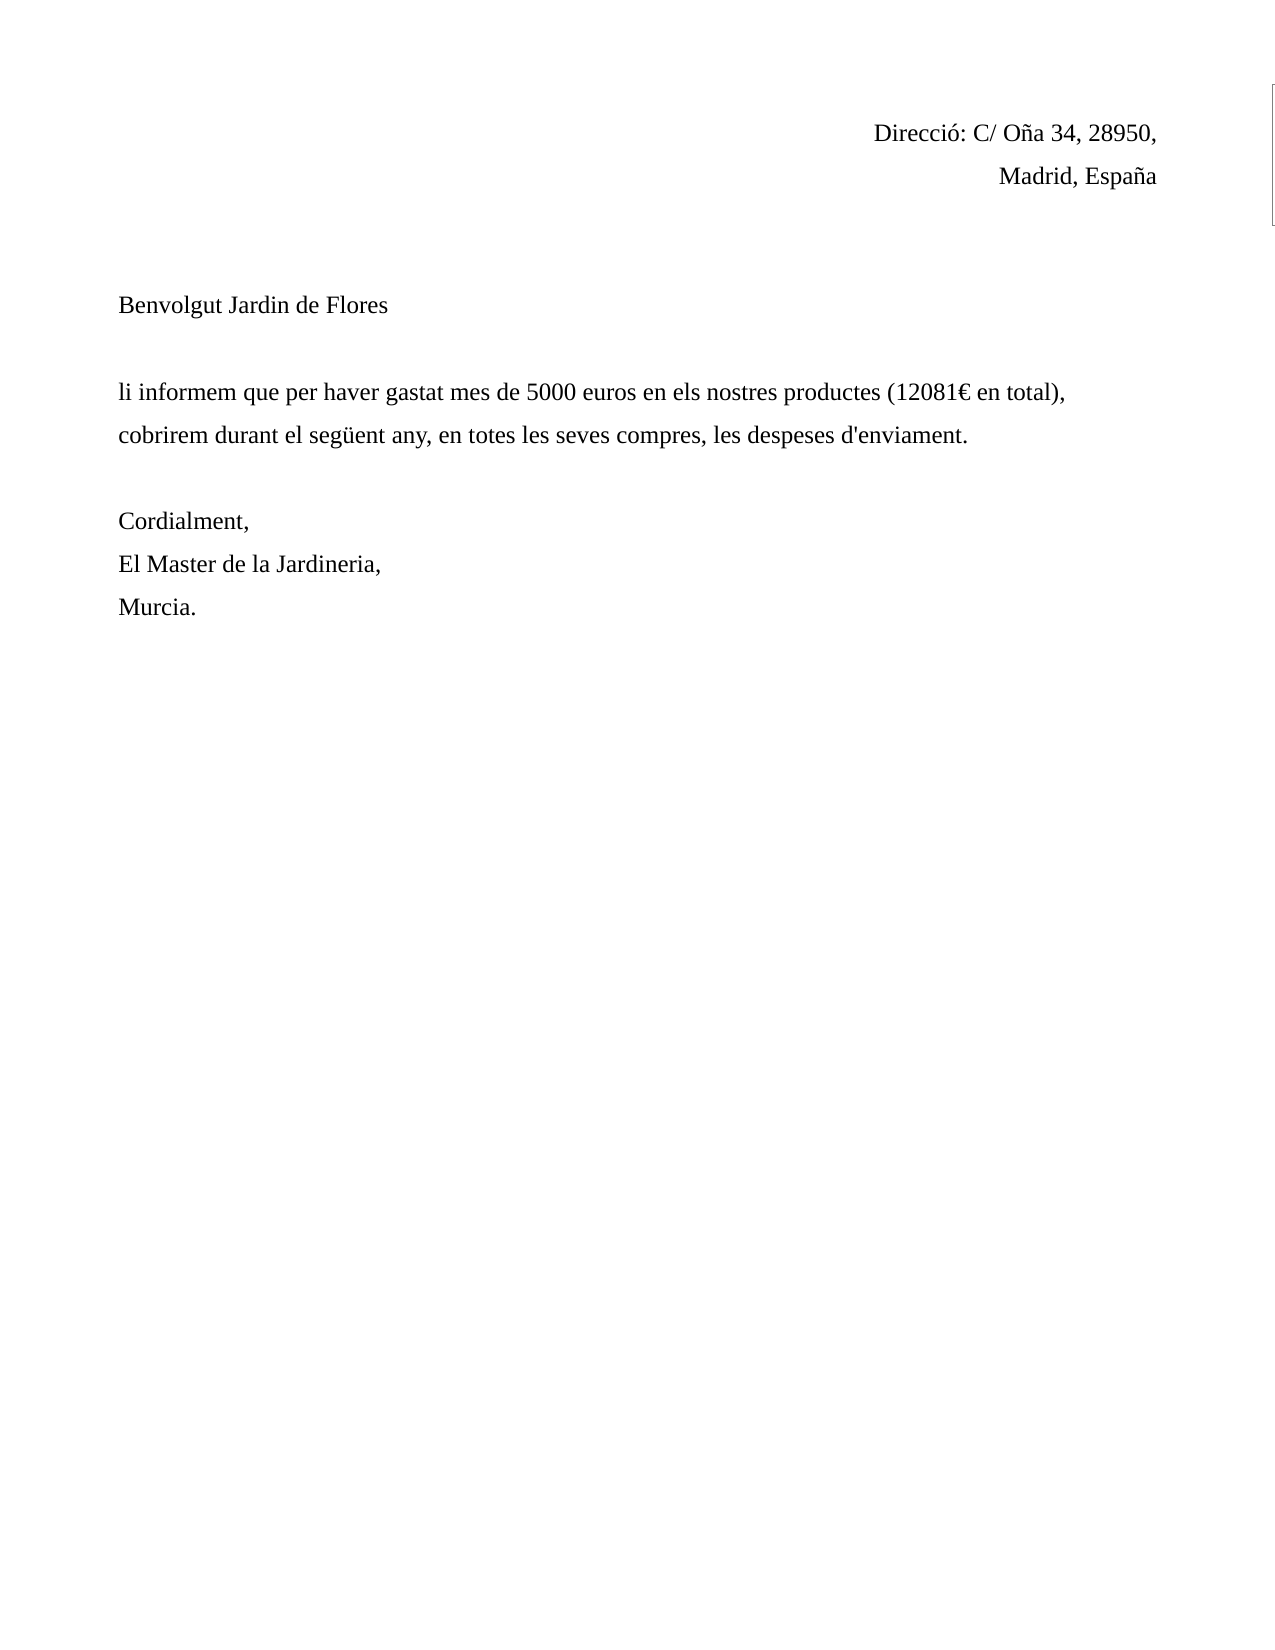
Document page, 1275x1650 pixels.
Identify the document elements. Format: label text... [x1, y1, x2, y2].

text Murcia. [118, 592, 1157, 621]
text Cordialment, [118, 506, 1157, 535]
text Direcció: C/ Oña 34, 28950, [118, 118, 1157, 147]
text Madrid, España [118, 161, 1157, 190]
text El Master de la Jardineria, [118, 549, 1157, 578]
text Benvolgut Jardin de Flores [118, 291, 1157, 319]
text li informem que per haver gastat mes de 5000 euros en els nostres productes (12081€ en total), cobrirem durant el següent any, en totes les seves compres, les despeses d'enviament. [118, 377, 1157, 449]
